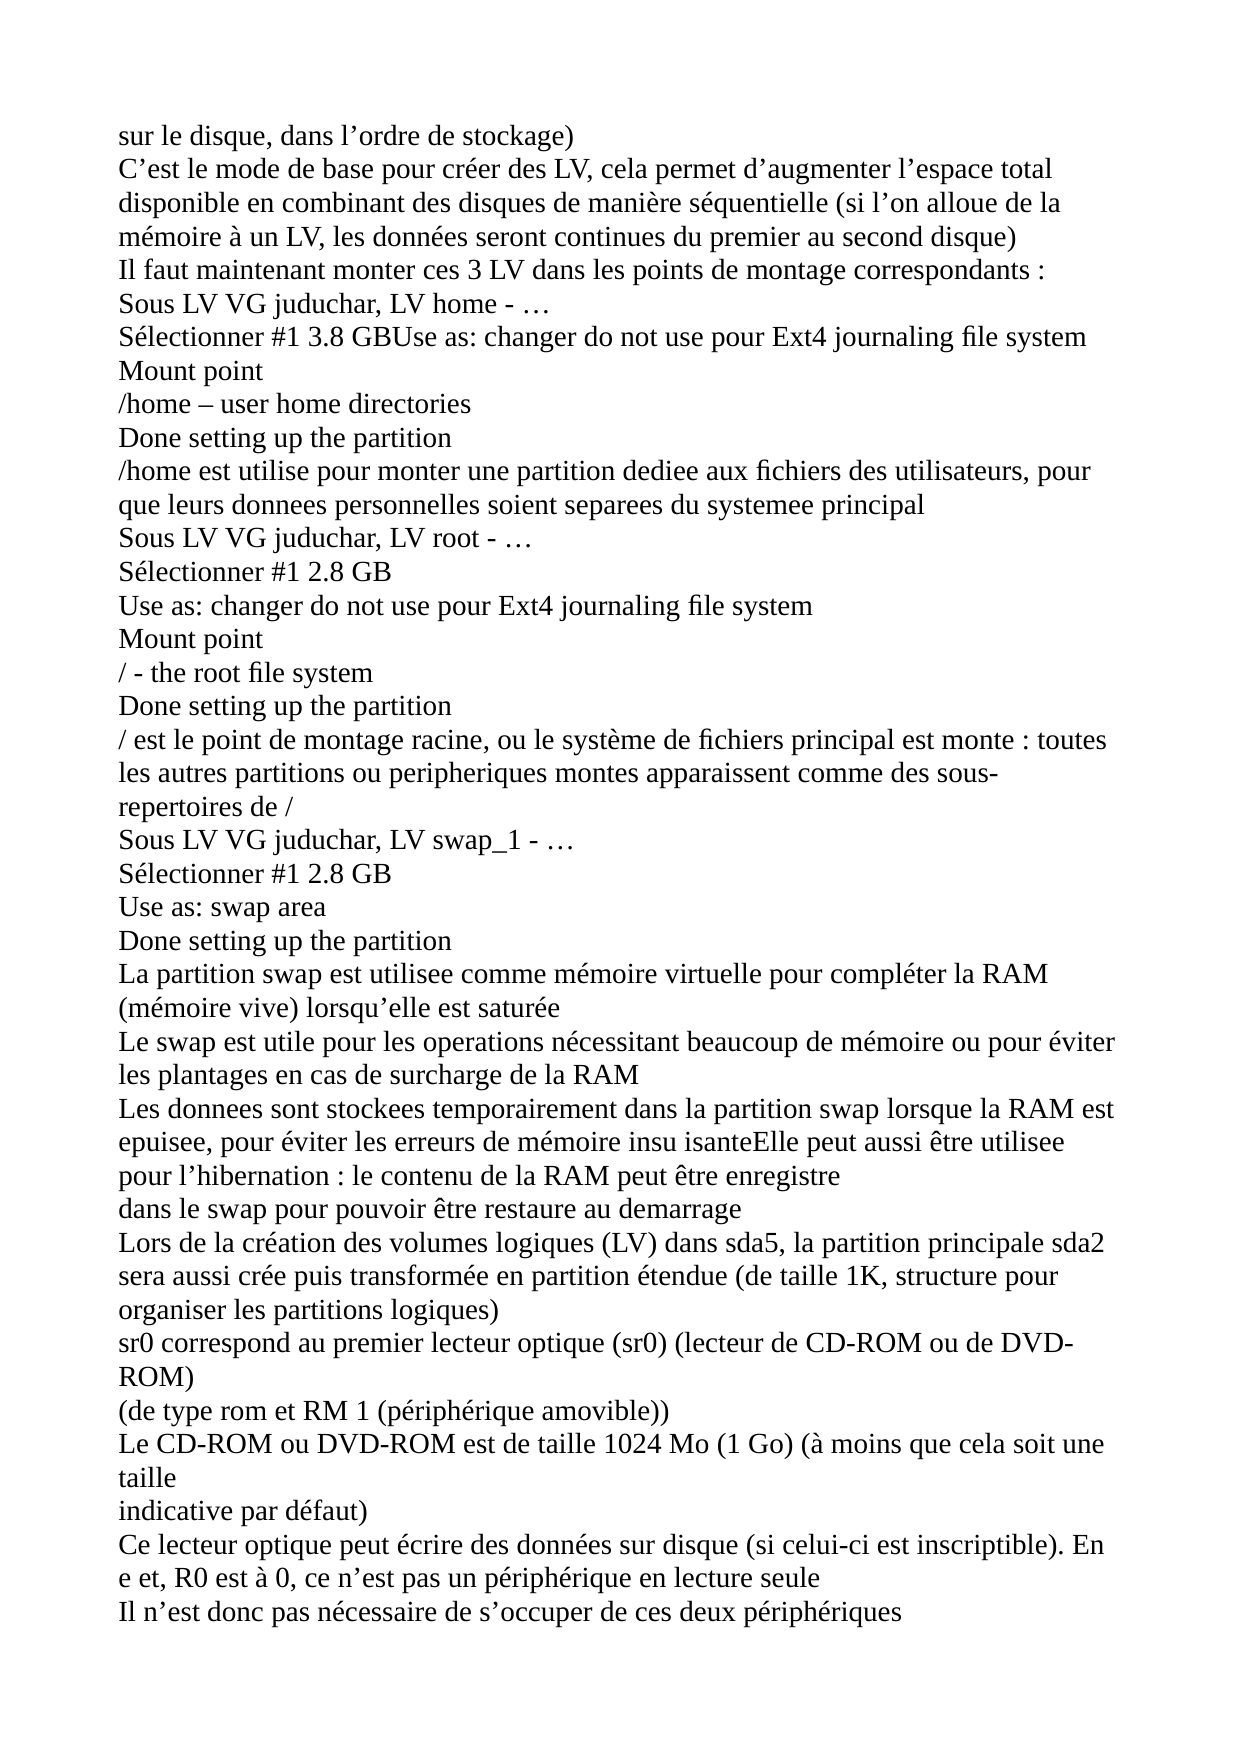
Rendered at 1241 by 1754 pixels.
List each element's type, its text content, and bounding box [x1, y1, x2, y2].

text disponible en combinant des disques de manière séquentielle (si l’on alloue de la [118, 185, 1122, 219]
text dans le swap pour pouvoir être restaure au demarrage [118, 1191, 1122, 1225]
text mémoire à un LV, les données seront continues du premier au second disque) [118, 219, 1122, 252]
text indicative par défaut) [118, 1493, 1122, 1527]
text Le CD-ROM ou DVD-ROM est de taille 1024 Mo (1 Go) (à moins que cela soit une taille [118, 1426, 1122, 1493]
text /home est utilise pour monter une partition dediee aux ﬁchiers des utilisateurs, pour [118, 453, 1122, 487]
text Sélectionner #1 2.8 GB [118, 554, 1122, 588]
text sera aussi crée puis transformée en partition étendue (de taille 1K, structure pour [118, 1258, 1122, 1292]
text Le swap est utile pour les operations nécessitant beaucoup de mémoire ou pour éviter [118, 1024, 1122, 1057]
text Done setting up the partition [118, 923, 1122, 957]
text Sélectionner #1 2.8 GB [118, 856, 1122, 889]
text epuisee, pour éviter les erreurs de mémoire insu isanteElle peut aussi être utilisee pour l’hibernation : le contenu de la RAM peut être enregistre [118, 1124, 1122, 1191]
text repertoires de / [118, 789, 1122, 822]
text Il n’est donc pas nécessaire de s’occuper de ces deux périphériques [118, 1594, 1122, 1627]
text Sous LV VG juduchar, LV root - … [118, 521, 1122, 554]
text C’est le mode de base pour créer des LV, cela permet d’augmenter l’espace total [118, 152, 1122, 185]
text les autres partitions ou peripheriques montes apparaissent comme des sous- [118, 755, 1122, 789]
text Ce lecteur optique peut écrire des données sur disque (si celui-ci est inscriptible). En [118, 1527, 1122, 1560]
text La partition swap est utilisee comme mémoire virtuelle pour compléter la RAM [118, 957, 1122, 990]
text (mémoire vive) lorsqu’elle est saturée [118, 990, 1122, 1024]
text Mount point [118, 621, 1122, 655]
text e et, R0 est à 0, ce n’est pas un périphérique en lecture seule [118, 1560, 1122, 1594]
text les plantages en cas de surcharge de la RAM [118, 1057, 1122, 1091]
text Les donnees sont stockees temporairement dans la partition swap lorsque la RAM est [118, 1091, 1122, 1124]
text Use as: swap area [118, 889, 1122, 923]
text sr0 correspond au premier lecteur optique (sr0) (lecteur de CD-ROM ou de DVD-ROM) [118, 1326, 1122, 1393]
text (de type rom et RM 1 (périphérique amovible)) [118, 1393, 1122, 1426]
text /home – user home directories [118, 386, 1122, 420]
text Use as: changer do not use pour Ext4 journaling ﬁle system [118, 588, 1122, 621]
text / est le point de montage racine, ou le système de ﬁchiers principal est monte : toutes [118, 722, 1122, 755]
text Sous LV VG juduchar, LV home - … [118, 286, 1122, 319]
text sur le disque, dans l’ordre de stockage) [118, 118, 1122, 152]
text organiser les partitions logiques) [118, 1292, 1122, 1326]
text Sélectionner #1 3.8 GBUse as: changer do not use pour Ext4 journaling ﬁle system [118, 319, 1122, 353]
text Done setting up the partition [118, 688, 1122, 722]
text Lors de la création des volumes logiques (LV) dans sda5, la partition principale sda2 [118, 1225, 1122, 1258]
text Il faut maintenant monter ces 3 LV dans les points de montage correspondants : [118, 252, 1122, 286]
text Done setting up the partition [118, 420, 1122, 453]
text / - the root ﬁle system [118, 655, 1122, 688]
text Mount point [118, 353, 1122, 386]
text Sous LV VG juduchar, LV swap_1 - … [118, 822, 1122, 856]
text que leurs donnees personnelles soient separees du systemee principal [118, 487, 1122, 521]
